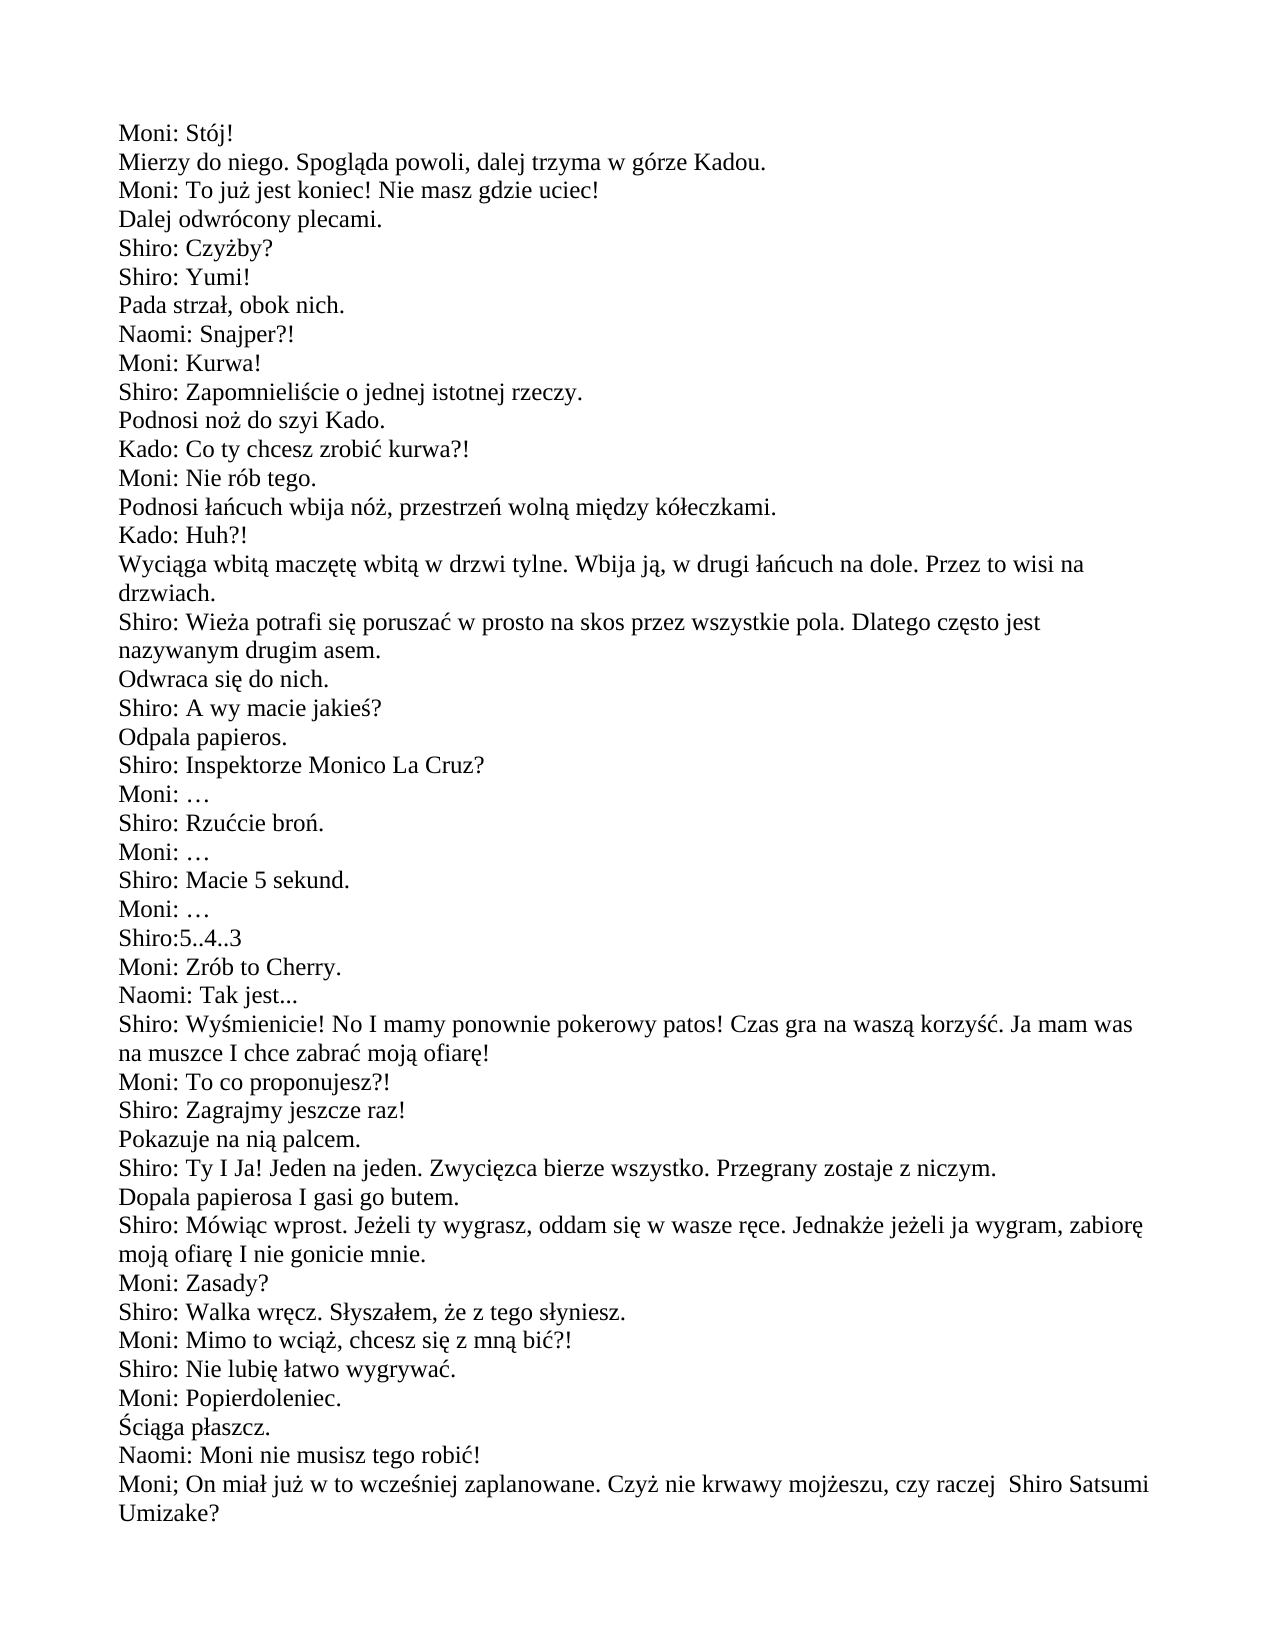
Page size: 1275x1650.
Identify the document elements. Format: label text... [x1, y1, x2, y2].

text Moni: … [118, 837, 1157, 866]
text Shiro: Inspektorze Monico La Cruz? [118, 751, 1157, 779]
text Moni: Popierdoleniec. [118, 1383, 1157, 1412]
text Moni: To co proponujesz?! [118, 1067, 1157, 1096]
text Shiro: Wyśmienicie! No I mamy ponownie pokerowy patos! Czas gra na waszą korzyść. Ja mam was na muszce I chce zabrać moją ofiarę! [118, 1009, 1157, 1067]
text Shiro: Ty I Ja! Jeden na jeden. Zwycięzca bierze wszystko. Przegrany zostaje z niczym. [118, 1153, 1157, 1182]
text Moni; On miał już w to wcześniej zaplanowane. Czyż nie krwawy mojżeszu, czy raczej Shiro Satsumi Umizake? [118, 1469, 1157, 1527]
text Odwraca się do nich. [118, 664, 1157, 693]
text Odpala papieros. [118, 722, 1157, 751]
text Pada strzał, obok nich. [118, 291, 1157, 319]
text Shiro: Zagrajmy jeszcze raz! [118, 1096, 1157, 1124]
text Moni: Nie rób tego. [118, 463, 1157, 492]
text Moni: Kurwa! [118, 348, 1157, 377]
text Moni: … [118, 894, 1157, 923]
text Shiro:5..4..3 [118, 923, 1157, 952]
text Shiro: Czyżby? [118, 233, 1157, 262]
text Naomi: Moni nie musisz tego robić! [118, 1441, 1157, 1469]
text Shiro: Yumi! [118, 262, 1157, 291]
text Podnosi łańcuch wbija nóż, przestrzeń wolną między kółeczkami. [118, 492, 1157, 521]
text Shiro: Wieża potrafi się poruszać w prosto na skos przez wszystkie pola. Dlatego często jest nazywanym drugim asem. [118, 607, 1157, 664]
text Kado: Huh?! [118, 521, 1157, 549]
text Mierzy do niego. Spogląda powoli, dalej trzyma w górze Kadou. [118, 147, 1157, 176]
text Ściąga płaszcz. [118, 1412, 1157, 1441]
text Shiro: Mówiąc wprost. Jeżeli ty wygrasz, oddam się w wasze ręce. Jednakże jeżeli ja wygram, zabiorę moją ofiarę I nie gonicie mnie. [118, 1211, 1157, 1268]
text Dalej odwrócony plecami. [118, 204, 1157, 233]
text Moni: To już jest koniec! Nie masz gdzie uciec! [118, 176, 1157, 204]
text Moni: Zasady? [118, 1268, 1157, 1297]
text Kado: Co ty chcesz zrobić kurwa?! [118, 434, 1157, 463]
text Shiro: Walka wręcz. Słyszałem, że z tego słyniesz. [118, 1297, 1157, 1326]
text Naomi: Snajper?! [118, 319, 1157, 348]
text Moni: Zrób to Cherry. [118, 952, 1157, 981]
text Moni: Mimo to wciąż, chcesz się z mną bić?! [118, 1326, 1157, 1354]
text Wyciąga wbitą maczętę wbitą w drzwi tylne. Wbija ją, w drugi łańcuch na dole. Przez to wisi na drzwiach. [118, 549, 1157, 607]
text Moni: Stój! [118, 118, 1157, 147]
text Dopala papierosa I gasi go butem. [118, 1182, 1157, 1211]
text Shiro: Macie 5 sekund. [118, 866, 1157, 894]
text Naomi: Tak jest... [118, 981, 1157, 1009]
text Shiro: Rzućcie broń. [118, 808, 1157, 837]
text Shiro: Nie lubię łatwo wygrywać. [118, 1354, 1157, 1383]
text Moni: … [118, 779, 1157, 808]
text Shiro: A wy macie jakieś? [118, 693, 1157, 722]
text Shiro: Zapomnieliście o jednej istotnej rzeczy. [118, 377, 1157, 406]
text Pokazuje na nią palcem. [118, 1124, 1157, 1153]
text Podnosi noż do szyi Kado. [118, 406, 1157, 434]
